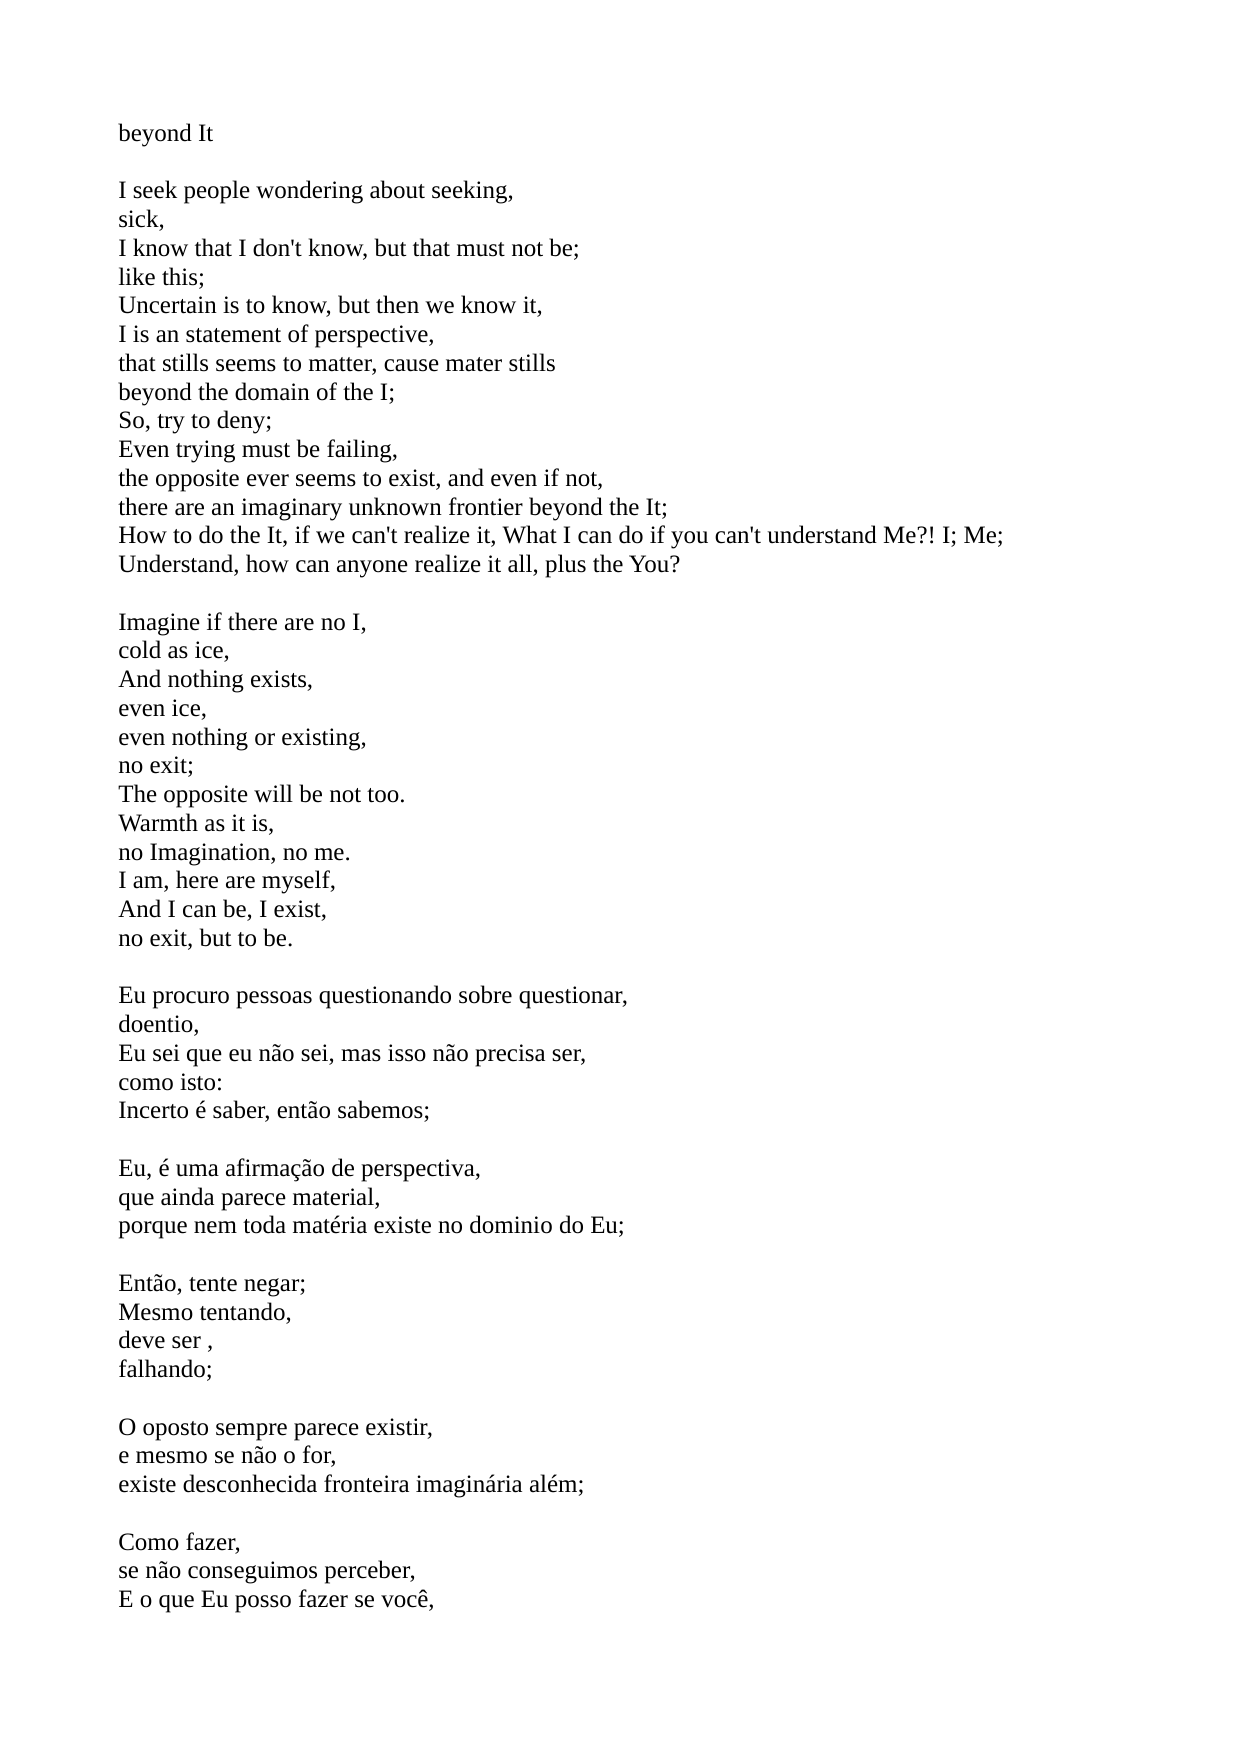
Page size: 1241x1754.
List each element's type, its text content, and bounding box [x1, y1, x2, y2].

text falhando; [118, 1354, 1122, 1412]
text Eu, é uma afirmação de perspectiva, que ainda parece material, [118, 1124, 1122, 1211]
text beyond It [118, 118, 1122, 147]
text E o que Eu posso fazer se você, [118, 1584, 1122, 1613]
text Então, tente negar; Mesmo tentando, deve ser , [118, 1268, 1122, 1354]
text Imagine if there are no I, cold as ice, And nothing exists, even ice, even nothing or existing, no exit; The opposite will be not too. [118, 607, 1122, 808]
text Como fazer, [118, 1527, 1122, 1556]
text se não conseguimos perceber, [118, 1556, 1122, 1584]
text Eu procuro pessoas questionando sobre questionar, doentio, Eu sei que eu não sei, mas isso não precisa ser, como isto: Incerto é saber, então sabemos; [118, 952, 1122, 1124]
text I seek people wondering about seeking, sick, I know that I don't know, but that must not be; like this; Uncertain is to know, but then we know it, I is an statement of perspective, that stills seems to matter, cause mater stills beyond the domain of the I; So, try to deny; Even trying must be failing, the opposite ever seems to exist, and even if not, there are an imaginary unknown frontier beyond the It; How to do the It, if we can't realize it, What I can do if you can't understand Me?! I; Me; Understand, how can anyone realize it all, plus the You? [118, 176, 1122, 607]
text porque nem toda matéria existe no dominio do Eu; [118, 1211, 1122, 1268]
text O oposto sempre parece existir, [118, 1412, 1122, 1441]
text Warmth as it is, no Imagination, no me. I am, here are myself, And I can be, I exist, no exit, but to be. [118, 808, 1122, 952]
text e mesmo se não o for, existe desconhecida fronteira imaginária além; [118, 1441, 1122, 1498]
